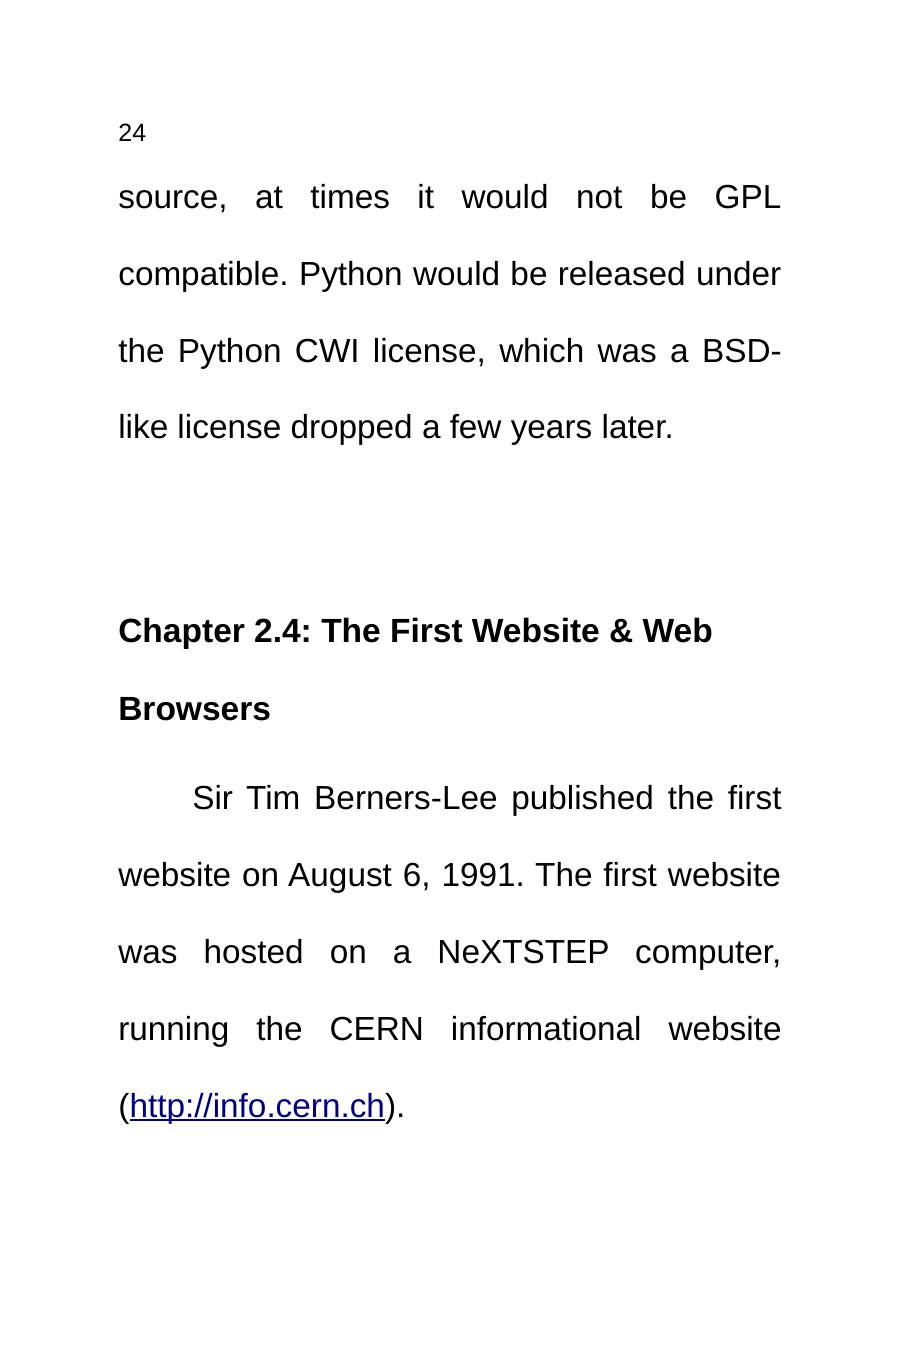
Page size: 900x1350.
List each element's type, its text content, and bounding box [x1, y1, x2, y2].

text Sir Tim Berners-Lee published the first website on August 6, 1991. The first website was hosted on a NeXTSTEP computer, running the CERN informational website (http://info.cern.ch). [118, 778, 782, 1124]
subtitle Chapter 2.4: The First Website & Web Browsers [118, 611, 782, 727]
text source, at times it would not be GPL compatible. Python would be released under the Python CWI license, which was a BSD-like license dropped a few years later. [118, 177, 782, 446]
